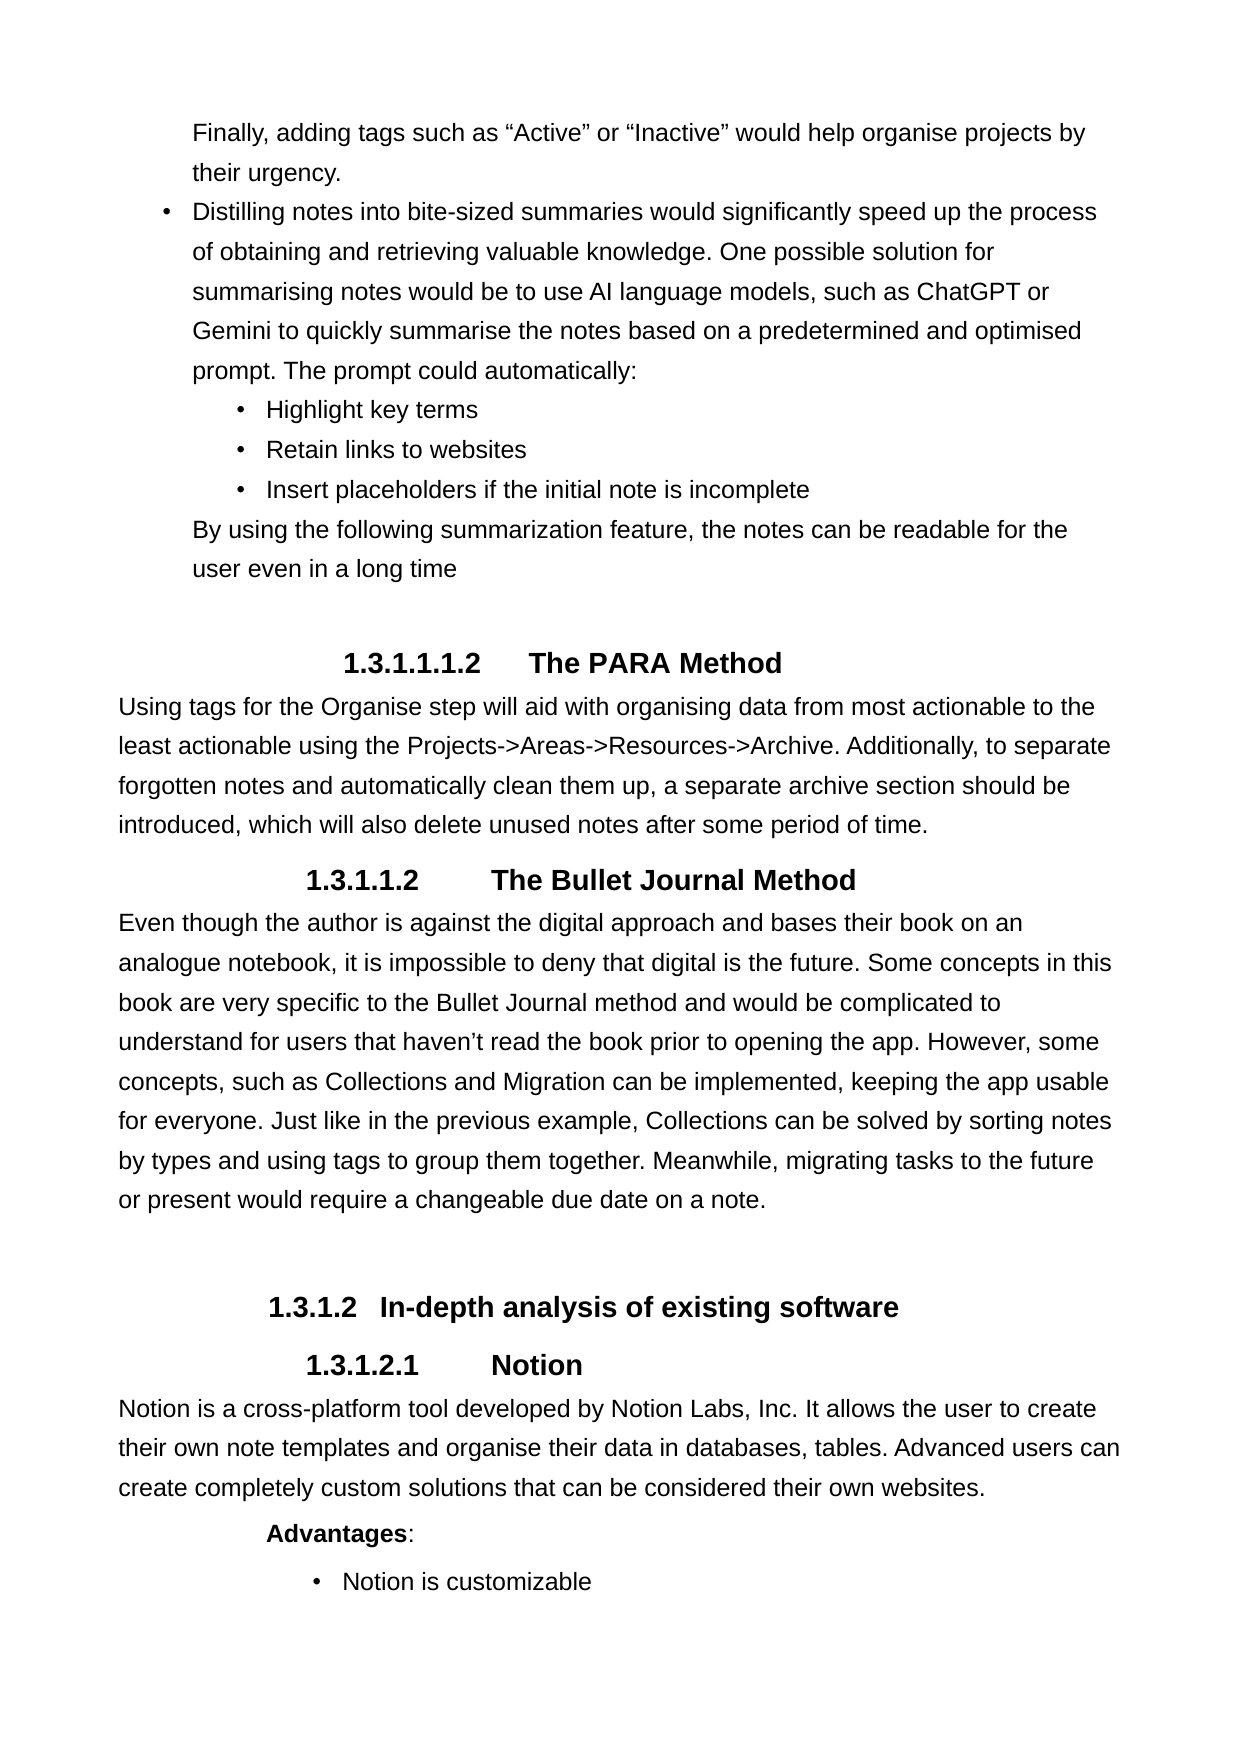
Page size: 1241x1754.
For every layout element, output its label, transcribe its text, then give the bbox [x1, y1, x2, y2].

subtitle In-depth analysis of existing software [268, 1289, 1122, 1323]
subtitle The Bullet Journal Method [306, 862, 1122, 896]
list Notion is customizable [312, 1566, 1122, 1595]
list Retain links to websites [236, 435, 1122, 464]
text By using the following summarization feature, the notes can be readable for the user even in a long time [192, 515, 1122, 583]
list Highlight key terms [236, 395, 1122, 424]
list Insert placeholders if the initial note is incomplete [236, 475, 1122, 504]
list Distilling notes into bite-sized summaries would significantly speed up the process of obtaining and retrieving valuable knowledge. One possible solution for summarising notes would be to use AI language models, such as ChatGPT or Gemini to quickly summarise the notes based on a predetermined and optimised prompt. The prompt could automatically: [162, 197, 1122, 384]
list Even though the author is against the digital approach and bases their book on an analogue notebook, it is impossible to deny that digital is the future. Some concepts in this book are very specific to the Bullet Journal method and would be complicated to understand for users that haven’t read the book prior to opening the app. However, some concepts, such as Collections and Migration can be implemented, keeping the app usable for everyone. Just like in the previous example, Collections can be solved by sorting notes by types and using tags to group them together. Meanwhile, migrating tasks to the future or present would require a changeable due date on a note. [118, 908, 1122, 1214]
text Using tags for the Organise step will aid with organising data from most actionable to the least actionable using the Projects->Areas->Resources->Archive. Additionally, to separate forgotten notes and automatically clean them up, a separate archive section should be introduced, which will also delete unused notes after some period of time. [118, 692, 1122, 839]
subtitle Notion [306, 1348, 1122, 1381]
subtitle The PARA Method [343, 646, 1122, 679]
list Finally, adding tags such as “Active” or “Inactive” would help organise projects by their urgency. [162, 118, 1122, 186]
list Notion is a cross-platform tool developed by Notion Labs, Inc. It allows the user to create their own note templates and organise their data in databases, tables. Advanced users can create completely custom solutions that can be considered their own websites. [118, 1394, 1122, 1502]
text Advantages: [118, 1519, 1122, 1548]
